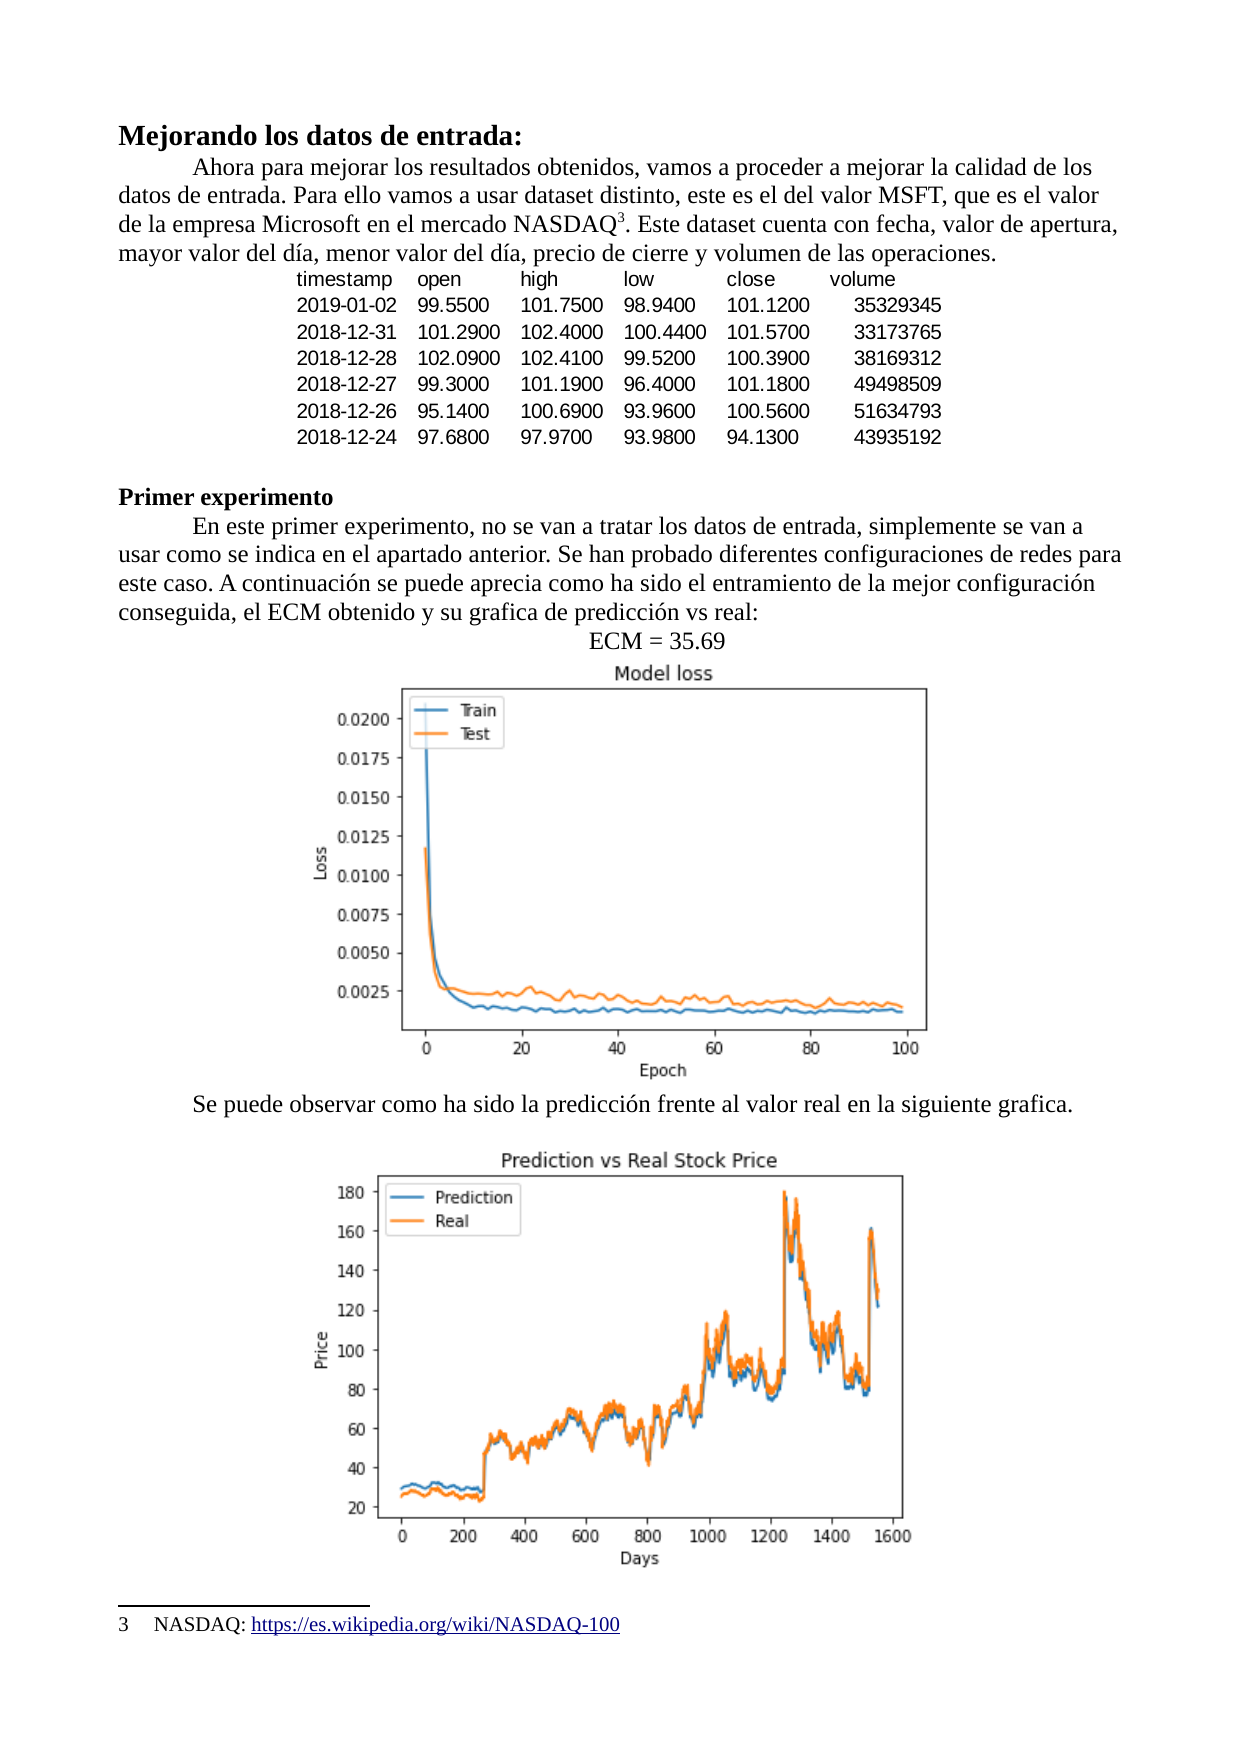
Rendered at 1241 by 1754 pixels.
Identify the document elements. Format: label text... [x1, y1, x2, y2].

text Ahora para mejorar los resultados obtenidos, vamos a proceder a mejorar la calidad de los datos de entrada. Para ello vamos a usar dataset distinto, este es el del valor MSFT, que es el valor de la empresa Microsoft en el mercado NASDAQ. Este dataset cuenta con fecha, valor de apertura, mayor valor del día, menor valor del día, precio de cierre y volumen de las operaciones. [118, 152, 1122, 267]
picture [303, 654, 937, 1089]
text Mejorando los datos de entrada: [118, 118, 1122, 152]
text Primer experimento [118, 482, 1122, 511]
picture [304, 1142, 924, 1577]
text ECM = 35.69 [118, 626, 1122, 654]
text Se puede observar como ha sido la predicción frente al valor real en la siguiente grafica. [118, 654, 1122, 1118]
text En este primer experimento, no se van a tratar los datos de entrada, simplemente se van a usar como se indica en el apartado anterior. Se han probado diferentes configuraciones de redes para este caso. A continuación se puede aprecia como ha sido el entramiento de la mejor configuración conseguida, el ECM obtenido y su grafica de predicción vs real: [118, 511, 1122, 626]
text NASDAQ: https://es.wikipedia.org/wiki/NASDAQ-100 [118, 1612, 1122, 1636]
